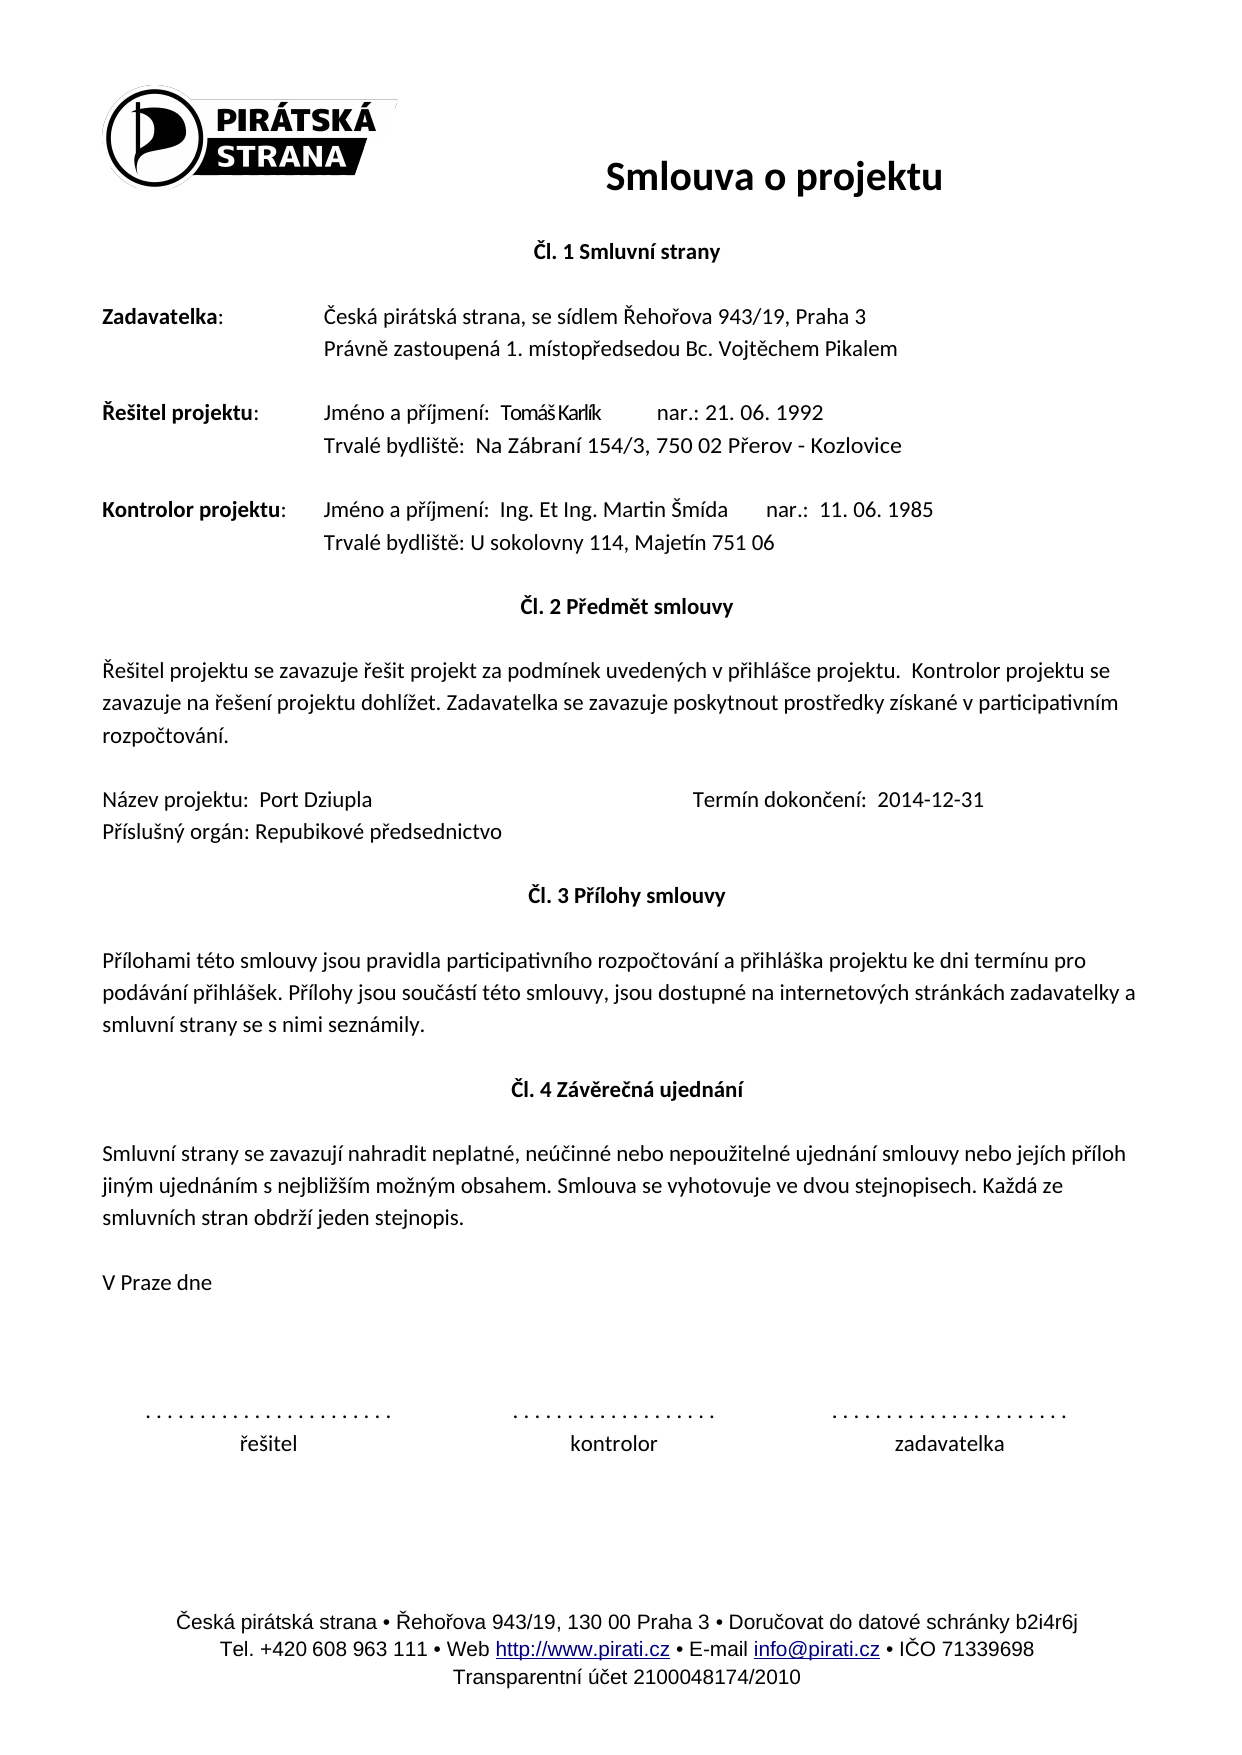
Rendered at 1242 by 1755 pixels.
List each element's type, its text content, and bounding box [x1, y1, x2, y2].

text Název projektu: Port Dziupla Termín dokončení: 2014-12-31 [102, 785, 1152, 813]
text Právně zastoupená 1. místopředsedou Bc. Vojtěchem Pikalem [324, 334, 1152, 362]
text Čl. 2 Předmět smlouvy [102, 592, 1152, 620]
text Trvalé bydliště: U sokolovny 114, Majetín 751 06 [324, 528, 1152, 556]
text Kontrolor projektu: Jméno a příjmení: Ing. Et Ing. Martin Šmída nar.: 11. 06. 1985 [102, 495, 1152, 523]
text . . . . . . . . . . . . . . . . . . . . . . zadavatelka [793, 1397, 1106, 1457]
text Řešitel projektu: Jméno a příjmení: Tomáš Karlík nar.: 21. 06. 1992 [102, 398, 1151, 426]
text Čl. 3 Přílohy smlouvy [102, 882, 1152, 910]
text Řešitel projektu se zavazuje řešit projekt za podmínek uvedených v přihlášce projektu. Kontrolor projektu se zavazuje na řešení projektu dohlížet. Zadavatelka se zavazuje poskytnout prostředky získané v participativním rozpočtování. [102, 656, 1152, 749]
text . . . . . . . . . . . . . . . . . . . kontrolor [476, 1397, 752, 1457]
text Trvalé bydliště: Na Zábraní 154/3, 750 02 Přerov - Kozlovice [324, 431, 1152, 459]
picture [102, 85, 398, 191]
text řešitel [102, 1429, 435, 1457]
text Smluvní strany se zavazují nahradit neplatné, neúčinné nebo nepoužitelné ujednání smlouvy nebo jejích příloh jiným ujednáním s nejbližším možným obsahem. Smlouva se vyhotovuje ve dvou stejnopisech. Každá ze smluvních stran obdrží jeden stejnopis. [102, 1139, 1152, 1232]
text . . . . . . . . . . . . . . . . . . . . . . . [102, 1397, 435, 1425]
text V Praze dne [102, 1268, 1152, 1296]
text Přílohami této smlouvy jsou pravidla participativního rozpočtování a přihláška projektu ke dni termínu pro podávání přihlášek. Přílohy jsou součástí této smlouvy, jsou dostupné na internetových stránkách zadavatelky a smluvní strany se s nimi seznámily. [102, 946, 1152, 1038]
text Příslušný orgán: Repubikové předsednictvo [102, 817, 1152, 845]
text Zadavatelka: Česká pirátská strana, se sídlem Řehořova 943/19, Praha 3 [102, 302, 1152, 330]
text Čl. 4 Závěrečná ujednání [102, 1075, 1152, 1103]
text Čl. 1 Smluvní strany [102, 237, 1152, 265]
text Smlouva o projektu [102, 150, 1152, 201]
